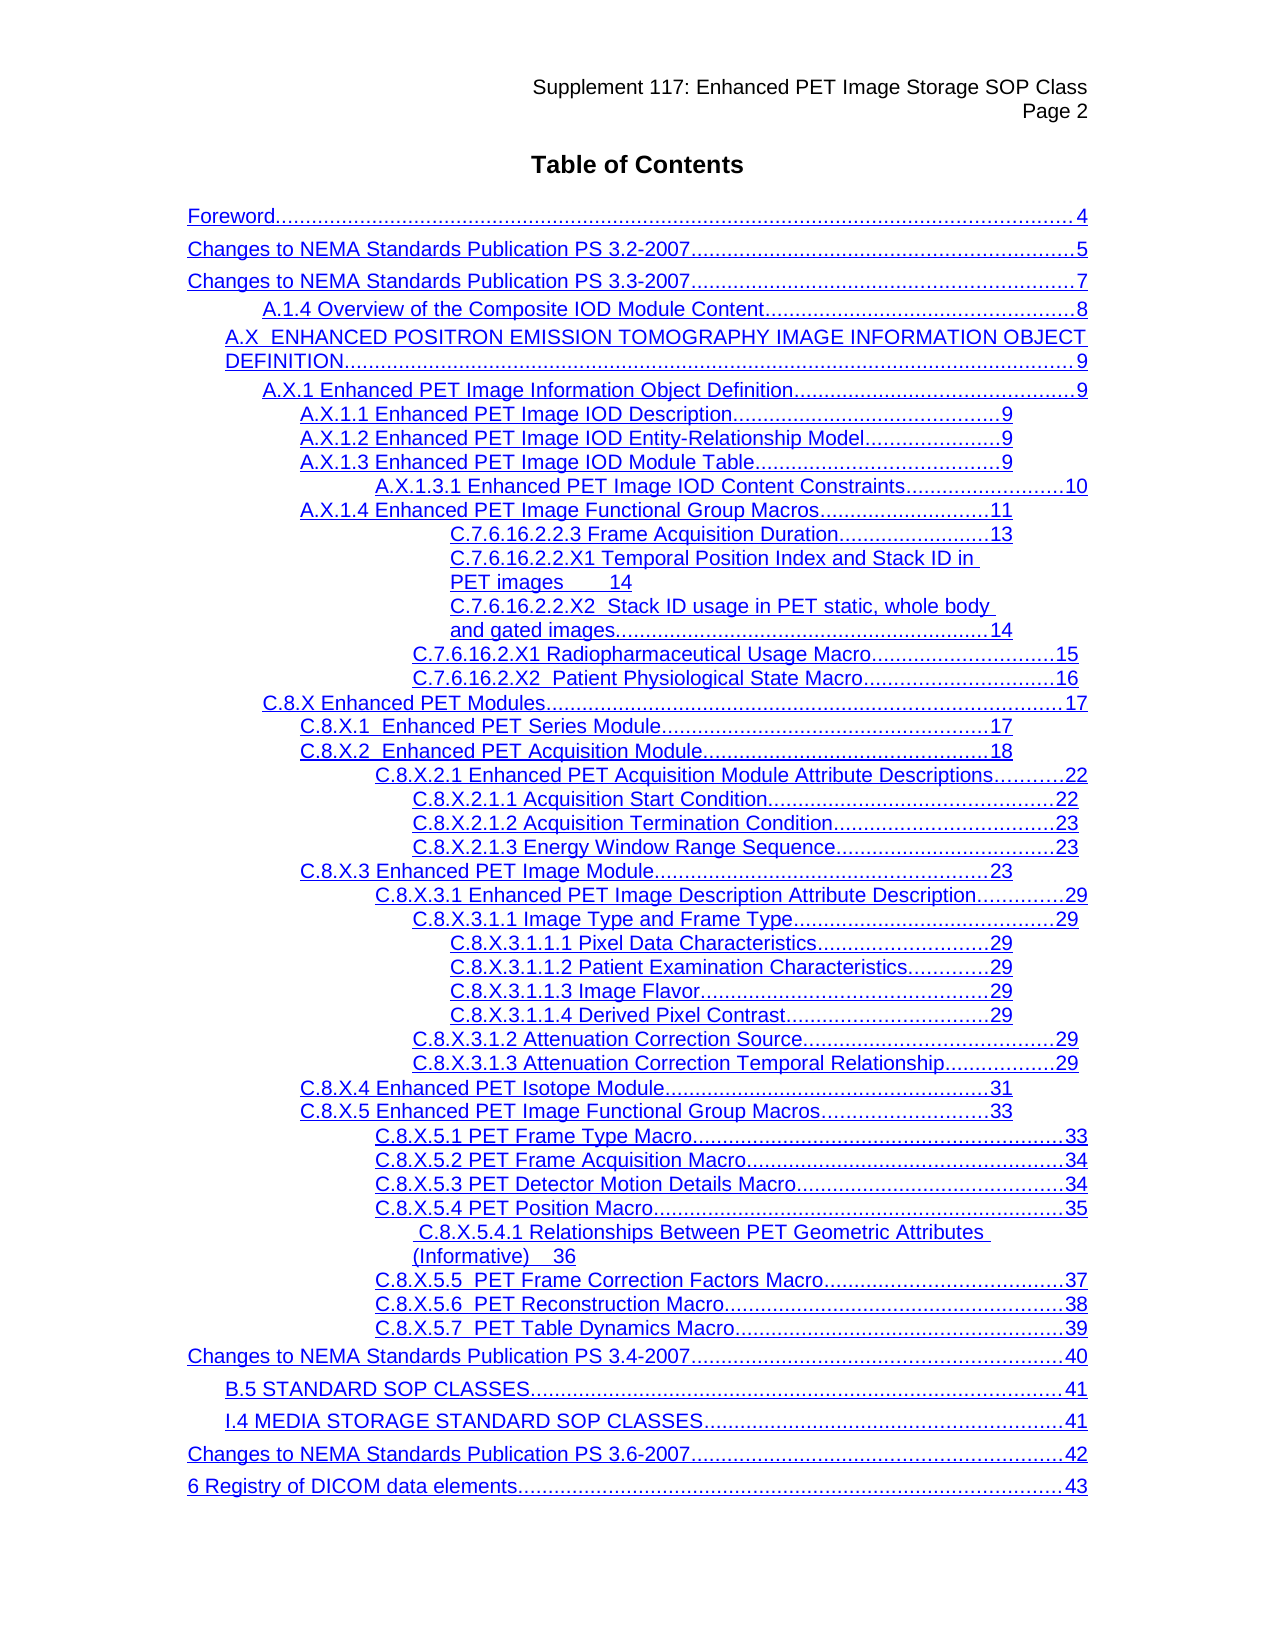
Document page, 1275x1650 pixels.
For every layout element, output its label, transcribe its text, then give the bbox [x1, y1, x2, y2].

text C.7.6.16.2.X2 Patient Physiological State Macro 16 [412, 666, 1078, 687]
text C.8.X.2.1.2 Acquisition Termination Condition 23 [412, 811, 1078, 832]
text C.8.X.5.4.1 Relationships Between PET Geometric Attributes (Informative) 36 [412, 1220, 1078, 1268]
text C.8.X.1 Enhanced PET Series Module 17 [300, 714, 1013, 735]
text C.8.X.2.1 Enhanced PET Acquisition Module Attribute Descriptions 22 [375, 763, 1163, 787]
text C.8.X Enhanced PET Modules 17 [262, 690, 1088, 711]
text C.7.6.16.2.X1 Radiopharmaceutical Usage Macro 15 [412, 642, 1078, 663]
text A.1.4 Overview of the Composite IOD Module Content 8 [262, 297, 1088, 318]
text C.8.X.5 Enhanced PET Image Functional Group Macros 33 [300, 1099, 1013, 1120]
text C.8.X.3.1.1.2 Patient Examination Characteristics 29 [450, 955, 1013, 976]
text C.8.X.5.1 PET Frame Type Macro 33 [375, 1123, 1163, 1148]
text C.8.X.3.1.1.4 Derived Pixel Contrast 29 [450, 1003, 1013, 1024]
text Foreword 4 [187, 204, 1088, 225]
text C.8.X.4 Enhanced PET Isotope Module 31 [300, 1075, 1013, 1096]
text C.8.X.3 Enhanced PET Image Module 23 [300, 859, 1013, 880]
text C.7.6.16.2.2.X1 Temporal Position Index and Stack ID in PET images 14 [450, 546, 1013, 594]
text Table of Contents [187, 150, 1088, 179]
text A.X.1.3 Enhanced PET Image IOD Module Table 9 [300, 450, 1013, 471]
text C.8.X.2.1.3 Energy Window Range Sequence 23 [412, 835, 1078, 856]
text Changes to NEMA Standards Publication PS 3.6-2007 42 [187, 1441, 1088, 1462]
text C.8.X.5.3 PET Detector Motion Details Macro 34 [375, 1172, 1163, 1196]
text Changes to NEMA Standards Publication PS 3.2-2007 5 [187, 236, 1088, 257]
text A.X.1 Enhanced PET Image Information Object Definition 9 [262, 378, 1088, 398]
text C.8.X.3.1.1.1 Pixel Data Characteristics 29 [450, 931, 1013, 952]
text A.X.1.3.1 Enhanced PET Image IOD Content Constraints 10 [375, 474, 1163, 498]
text C.8.X.3.1.3 Attenuation Correction Temporal Relationship 29 [412, 1051, 1078, 1072]
text Changes to NEMA Standards Publication PS 3.4-2007 40 [187, 1344, 1088, 1365]
text A.X Enhanced Positron Emission tomography image information object definition 9 [225, 347, 1088, 370]
text C.7.6.16.2.2.3 Frame Acquisition Duration 13 [450, 522, 1013, 543]
text C.8.X.5.5 PET Frame Correction Factors Macro 37 [375, 1268, 1163, 1292]
text C.7.6.16.2.2.X2 Stack ID usage in PET static, whole body and gated images 14 [450, 594, 1013, 639]
text A.X Enhanced Positron Emission tomography image information object definition 9 [225, 325, 1088, 346]
text C.8.X.3.1.1 Image Type and Frame Type 29 [412, 907, 1078, 928]
text A.X.1.1 Enhanced PET Image IOD Description 9 [300, 402, 1013, 423]
text B.5 Standard SOP classes 41 [225, 1377, 1088, 1398]
text C.8.X.5.2 PET Frame Acquisition Macro 34 [375, 1148, 1163, 1172]
text 6 Registry of DICOM data elements 43 [187, 1474, 1088, 1495]
text C.8.X.3.1 Enhanced PET Image Description Attribute Description 29 [375, 883, 1163, 907]
text C.8.X.3.1.2 Attenuation Correction Source 29 [412, 1027, 1078, 1048]
text A.X.1.2 Enhanced PET Image IOD Entity-Relationship Model 9 [300, 426, 1013, 447]
text A.X.1.4 Enhanced PET Image Functional Group Macros 11 [300, 498, 1013, 519]
text C.8.X.3.1.1.3 Image Flavor 29 [450, 979, 1013, 1000]
text Changes to NEMA Standards Publication PS 3.3-2007 7 [187, 269, 1088, 290]
text I.4 Media Storage Standard SOP Classes 41 [225, 1409, 1088, 1430]
text C.8.X.5.4 PET Position Macro 35 [375, 1196, 1163, 1220]
text C.8.X.5.7 PET Table Dynamics Macro 39 [375, 1316, 1163, 1340]
text C.8.X.2 Enhanced PET Acquisition Module 18 [300, 738, 1013, 759]
text C.8.X.5.6 PET Reconstruction Macro 38 [375, 1292, 1163, 1316]
text C.8.X.2.1.1 Acquisition Start Condition 22 [412, 787, 1078, 808]
